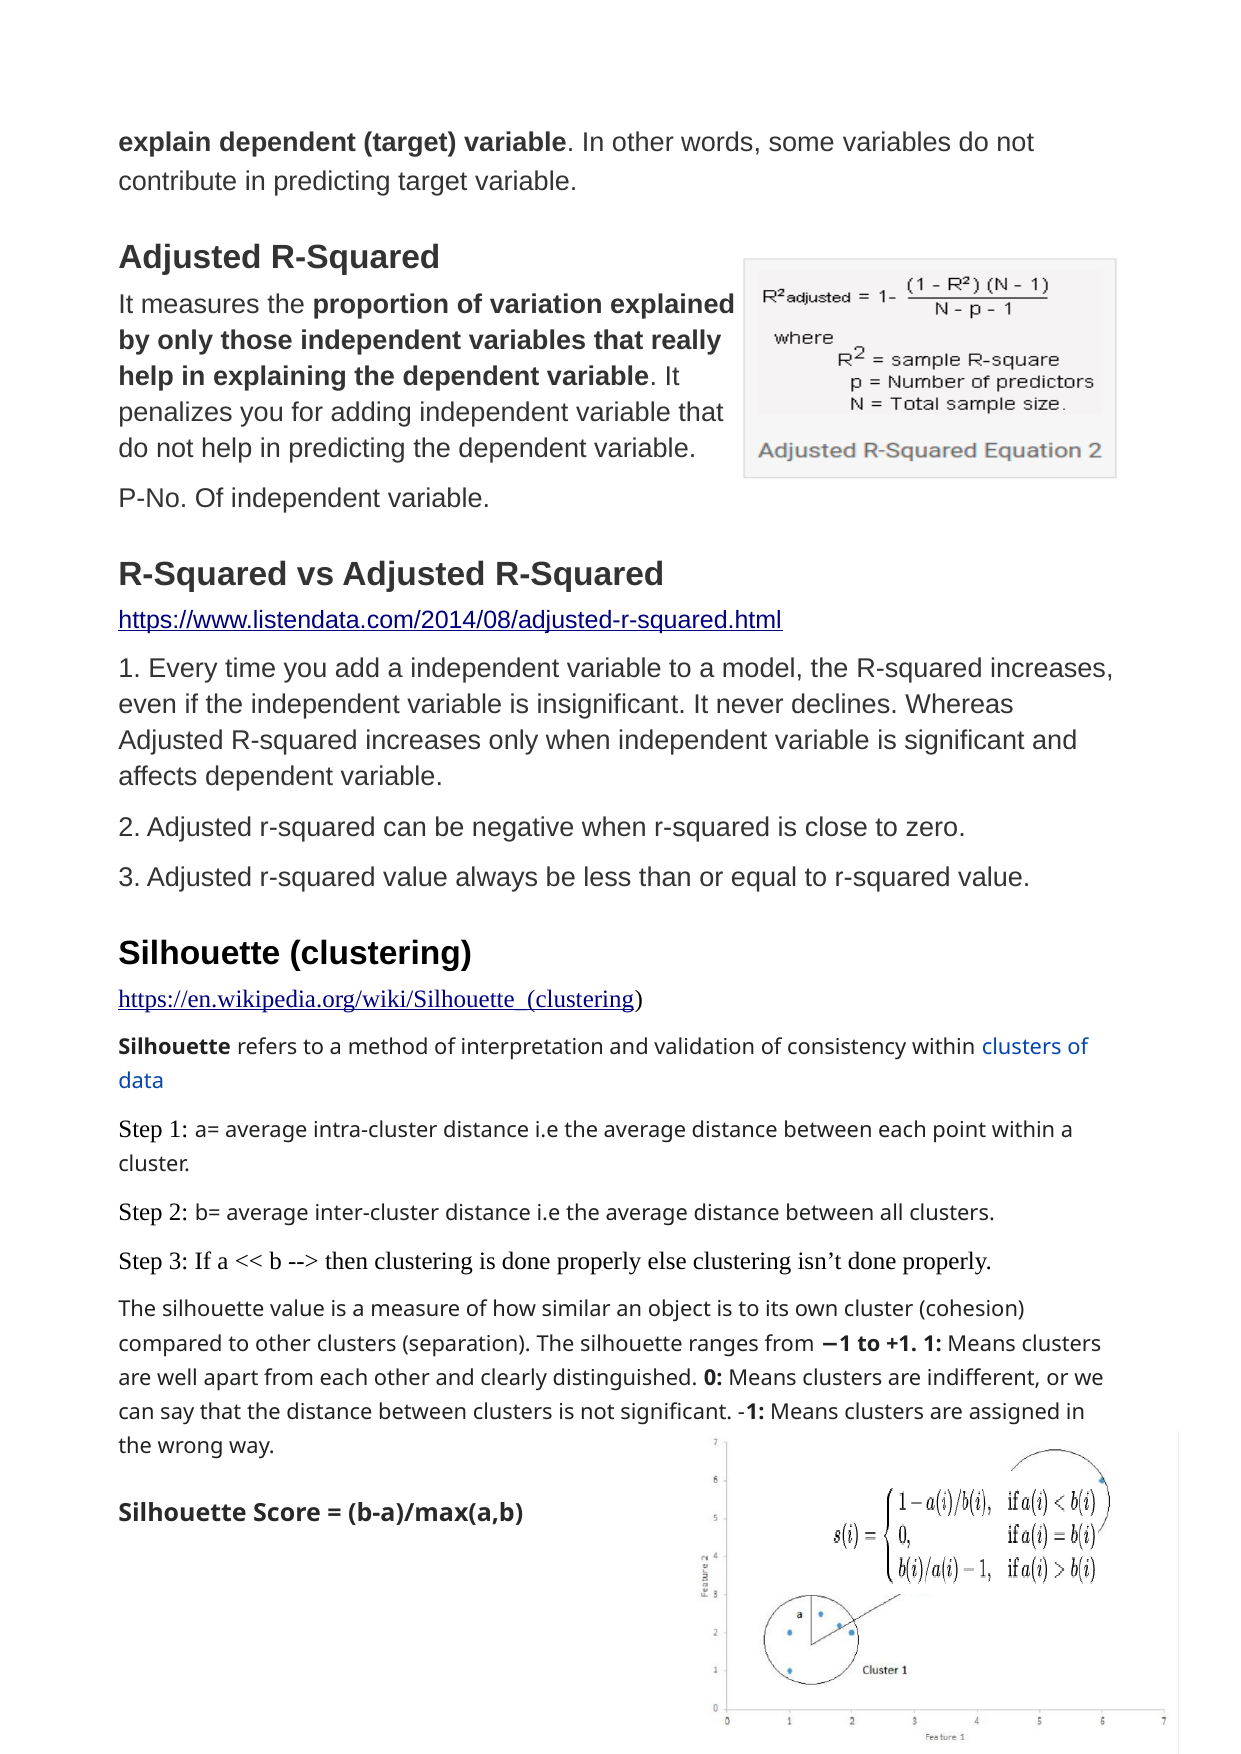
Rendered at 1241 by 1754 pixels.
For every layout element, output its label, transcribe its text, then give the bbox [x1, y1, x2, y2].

subtitle Adjusted R-Squared [118, 237, 1122, 275]
text https://en.wikipedia.org/wiki/Silhouette_(clustering) [118, 984, 1122, 1012]
text https://www.listendata.com/2014/08/adjusted-r-squared.html [118, 605, 1122, 633]
text Step 2: b= average inter-cluster distance i.e the average distance between all clusters. [118, 1197, 1122, 1227]
text 1. Every time you add a independent variable to a model, the R-squared increases, even if the independent variable is insignificant. It never declines. Whereas Adjusted R-squared increases only when independent variable is significant and affects dependent variable. [118, 652, 1122, 791]
subtitle Silhouette (clustering) [118, 932, 1122, 971]
text Silhouette refers to a method of interpretation and validation of consistency within clusters of data [118, 1031, 1122, 1095]
picture [742, 256, 1120, 482]
text Silhouette Score = (b-a)/max(a,b) [118, 1479, 685, 1529]
text It measures the proportion of variation explained by only those independent variables that really help in explaining the dependent variable. It penalizes you for adding independent variable that do not help in predicting the dependent variable. [118, 288, 742, 463]
picture [685, 1431, 1179, 1754]
text 3. Adjusted r-squared value always be less than or equal to r-squared value. [118, 861, 1122, 892]
text explain dependent (target) variable. In other words, some variables do not contribute in predicting target variable. [118, 118, 1122, 197]
text Step 1: a= average intra-cluster distance i.e the average distance between each point within a cluster. [118, 1114, 1122, 1178]
text P-No. Of independent variable. [118, 482, 1122, 513]
text 2. Adjusted r-squared can be negative when r-squared is close to zero. [118, 811, 1122, 842]
text Step 3: If a << b --> then clustering is done properly else clustering isn’t done properly. [118, 1246, 1122, 1274]
subtitle R-Squared vs Adjusted R-Squared [118, 553, 1122, 592]
text The silhouette value is a measure of how similar an object is to its own cluster (cohesion) compared to other clusters (separation). The silhouette ranges from −1 to +1. 1: Means clusters are well apart from each other and clearly distinguished. 0: Means clusters are indifferent, or we can say that the distance between clusters is not significant. -1: Means clusters are assigned in the wrong way. [118, 1293, 1122, 1460]
